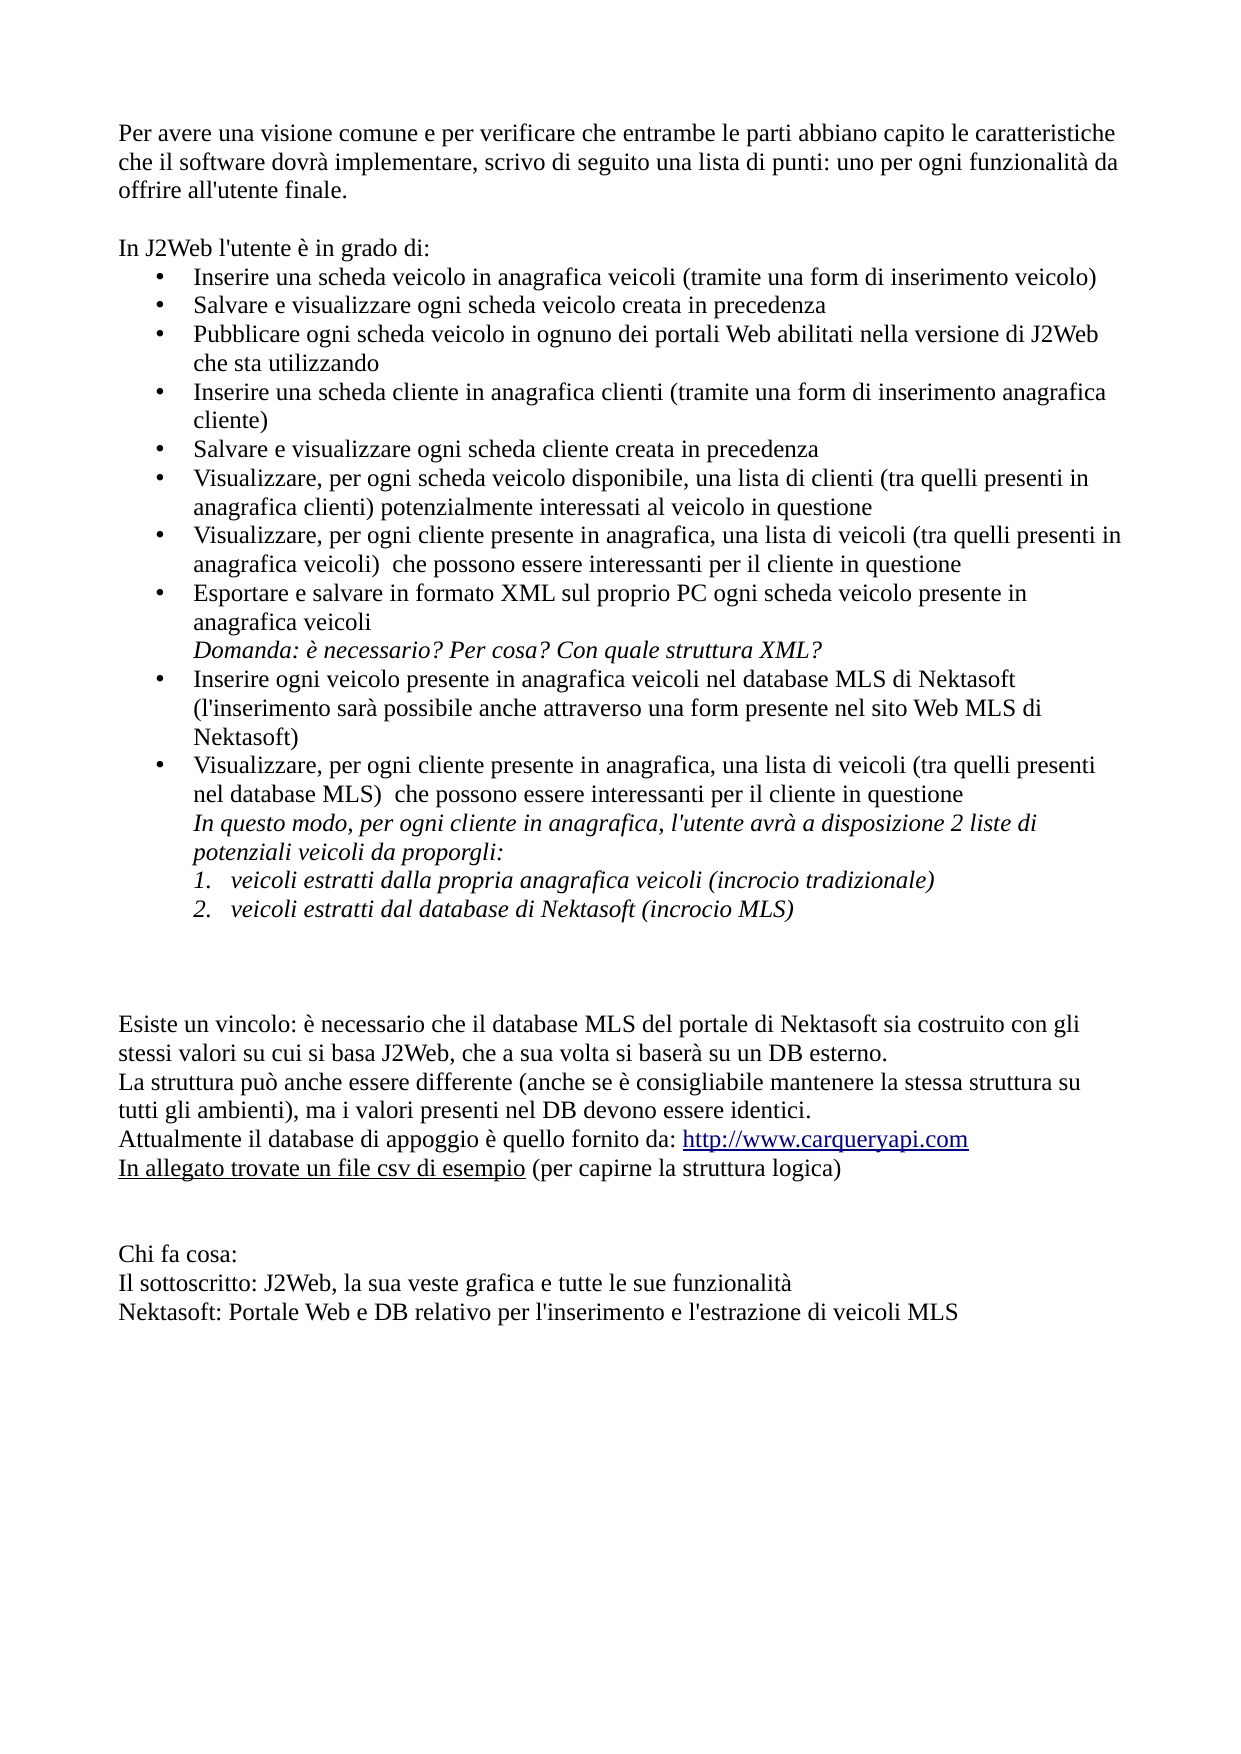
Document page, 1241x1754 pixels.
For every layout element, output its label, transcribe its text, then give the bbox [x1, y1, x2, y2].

text In J2Web l'utente è in grado di: [118, 233, 1122, 262]
list Salvare e visualizzare ogni scheda veicolo creata in precedenza [156, 291, 1122, 319]
list Domanda: è necessario? Per cosa? Con quale struttura XML? [156, 636, 1122, 664]
list Inserire una scheda veicolo in anagrafica veicoli (tramite una form di inserimento veicolo) [156, 262, 1122, 291]
text In allegato trovate un file csv di esempio (per capirne la struttura logica) [118, 1153, 1122, 1182]
list Salvare e visualizzare ogni scheda cliente creata in precedenza [156, 434, 1122, 463]
text Nektasoft: Portale Web e DB relativo per l'inserimento e l'estrazione di veicoli MLS [118, 1297, 1122, 1326]
list Pubblicare ogni scheda veicolo in ognuno dei portali Web abilitati nella versione di J2Web che sta utilizzando [156, 319, 1122, 377]
list Inserire una scheda cliente in anagrafica clienti (tramite una form di inserimento anagrafica cliente) [156, 377, 1122, 434]
list Visualizzare, per ogni scheda veicolo disponibile, una lista di clienti (tra quelli presenti in anagrafica clienti) potenzialmente interessati al veicolo in questione [156, 463, 1122, 521]
list Inserire ogni veicolo presente in anagrafica veicoli nel database MLS di Nektasoft (l'inserimento sarà possibile anche attraverso una form presente nel sito Web MLS di Nektasoft) [156, 664, 1122, 751]
list Visualizzare, per ogni cliente presente in anagrafica, una lista di veicoli (tra quelli presenti nel database MLS) che possono essere interessanti per il cliente in questione [156, 751, 1122, 808]
text Attualmente il database di appoggio è quello fornito da: http://www.carqueryapi.com [118, 1124, 1122, 1153]
list Esportare e salvare in formato XML sul proprio PC ogni scheda veicolo presente in anagrafica veicoli [156, 578, 1122, 636]
text Chi fa cosa: [118, 1239, 1122, 1268]
list In questo modo, per ogni cliente in anagrafica, l'utente avrà a disposizione 2 liste di potenziali veicoli da proporgli: [156, 808, 1122, 866]
list veicoli estratti dalla propria anagrafica veicoli (incrocio tradizionale) [193, 866, 1122, 894]
text Esiste un vincolo: è necessario che il database MLS del portale di Nektasoft sia costruito con gli stessi valori su cui si basa J2Web, che a sua volta si baserà su un DB esterno. [118, 1009, 1122, 1067]
text La struttura può anche essere differente (anche se è consigliabile mantenere la stessa struttura su tutti gli ambienti), ma i valori presenti nel DB devono essere identici. [118, 1067, 1122, 1124]
list veicoli estratti dal database di Nektasoft (incrocio MLS) [193, 894, 1122, 923]
text Il sottoscritto: J2Web, la sua veste grafica e tutte le sue funzionalità [118, 1268, 1122, 1297]
list Visualizzare, per ogni cliente presente in anagrafica, una lista di veicoli (tra quelli presenti in anagrafica veicoli) che possono essere interessanti per il cliente in questione [156, 521, 1122, 578]
text Per avere una visione comune e per verificare che entrambe le parti abbiano capito le caratteristiche che il software dovrà implementare, scrivo di seguito una lista di punti: uno per ogni funzionalità da offrire all'utente finale. [118, 118, 1122, 204]
